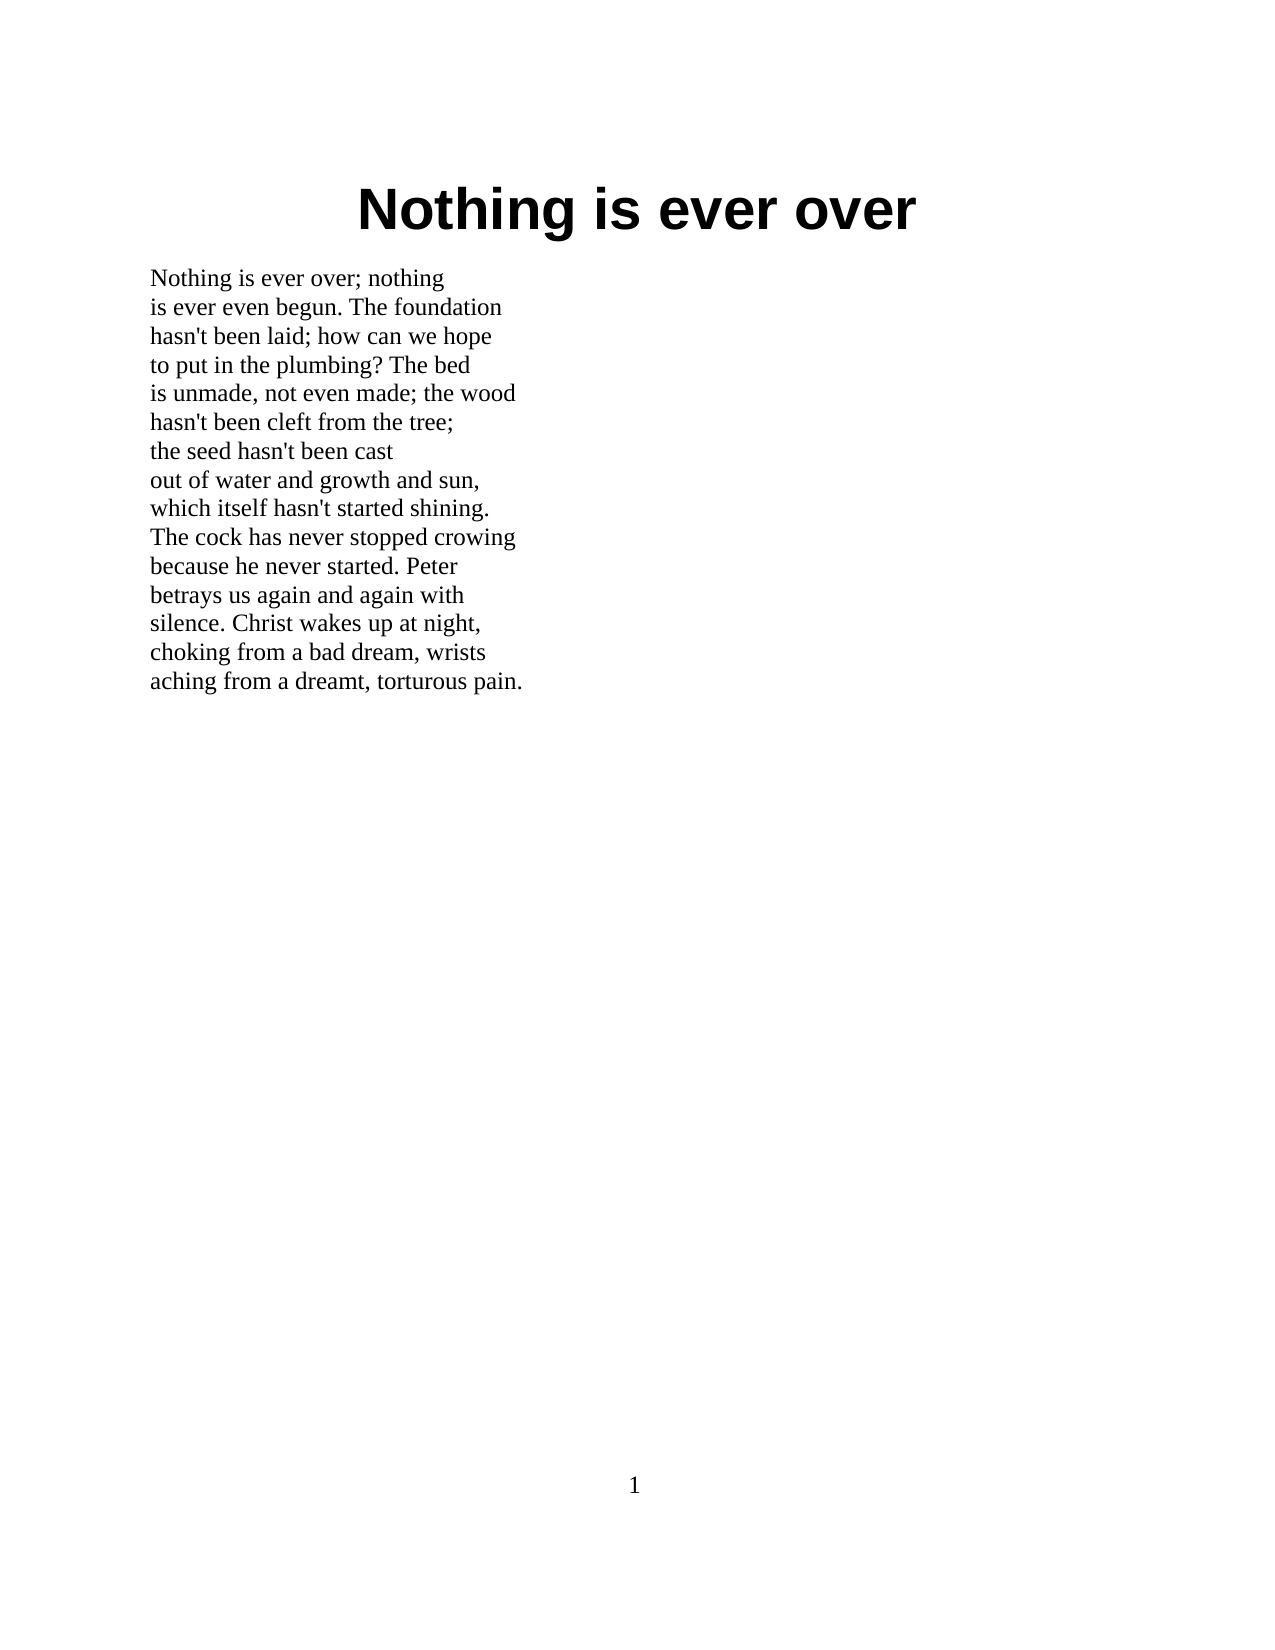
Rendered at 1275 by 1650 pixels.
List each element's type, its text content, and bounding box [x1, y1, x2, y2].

title Nothing is ever over [150, 175, 1125, 242]
text Nothing is ever over; nothing is ever even begun. The foundation hasn't been laid; how can we hope to put in the plumbing? The bed is unmade, not even made; the wood hasn't been cleft from the tree; the seed hasn't been cast out of water and growth and sun, which itself hasn't started shining. The cock has never stopped crowing because he never started. Peter betrays us again and again with silence. Christ wakes up at night, choking from a bad dream, wrists aching from a dreamt, torturous pain. [150, 263, 1125, 695]
